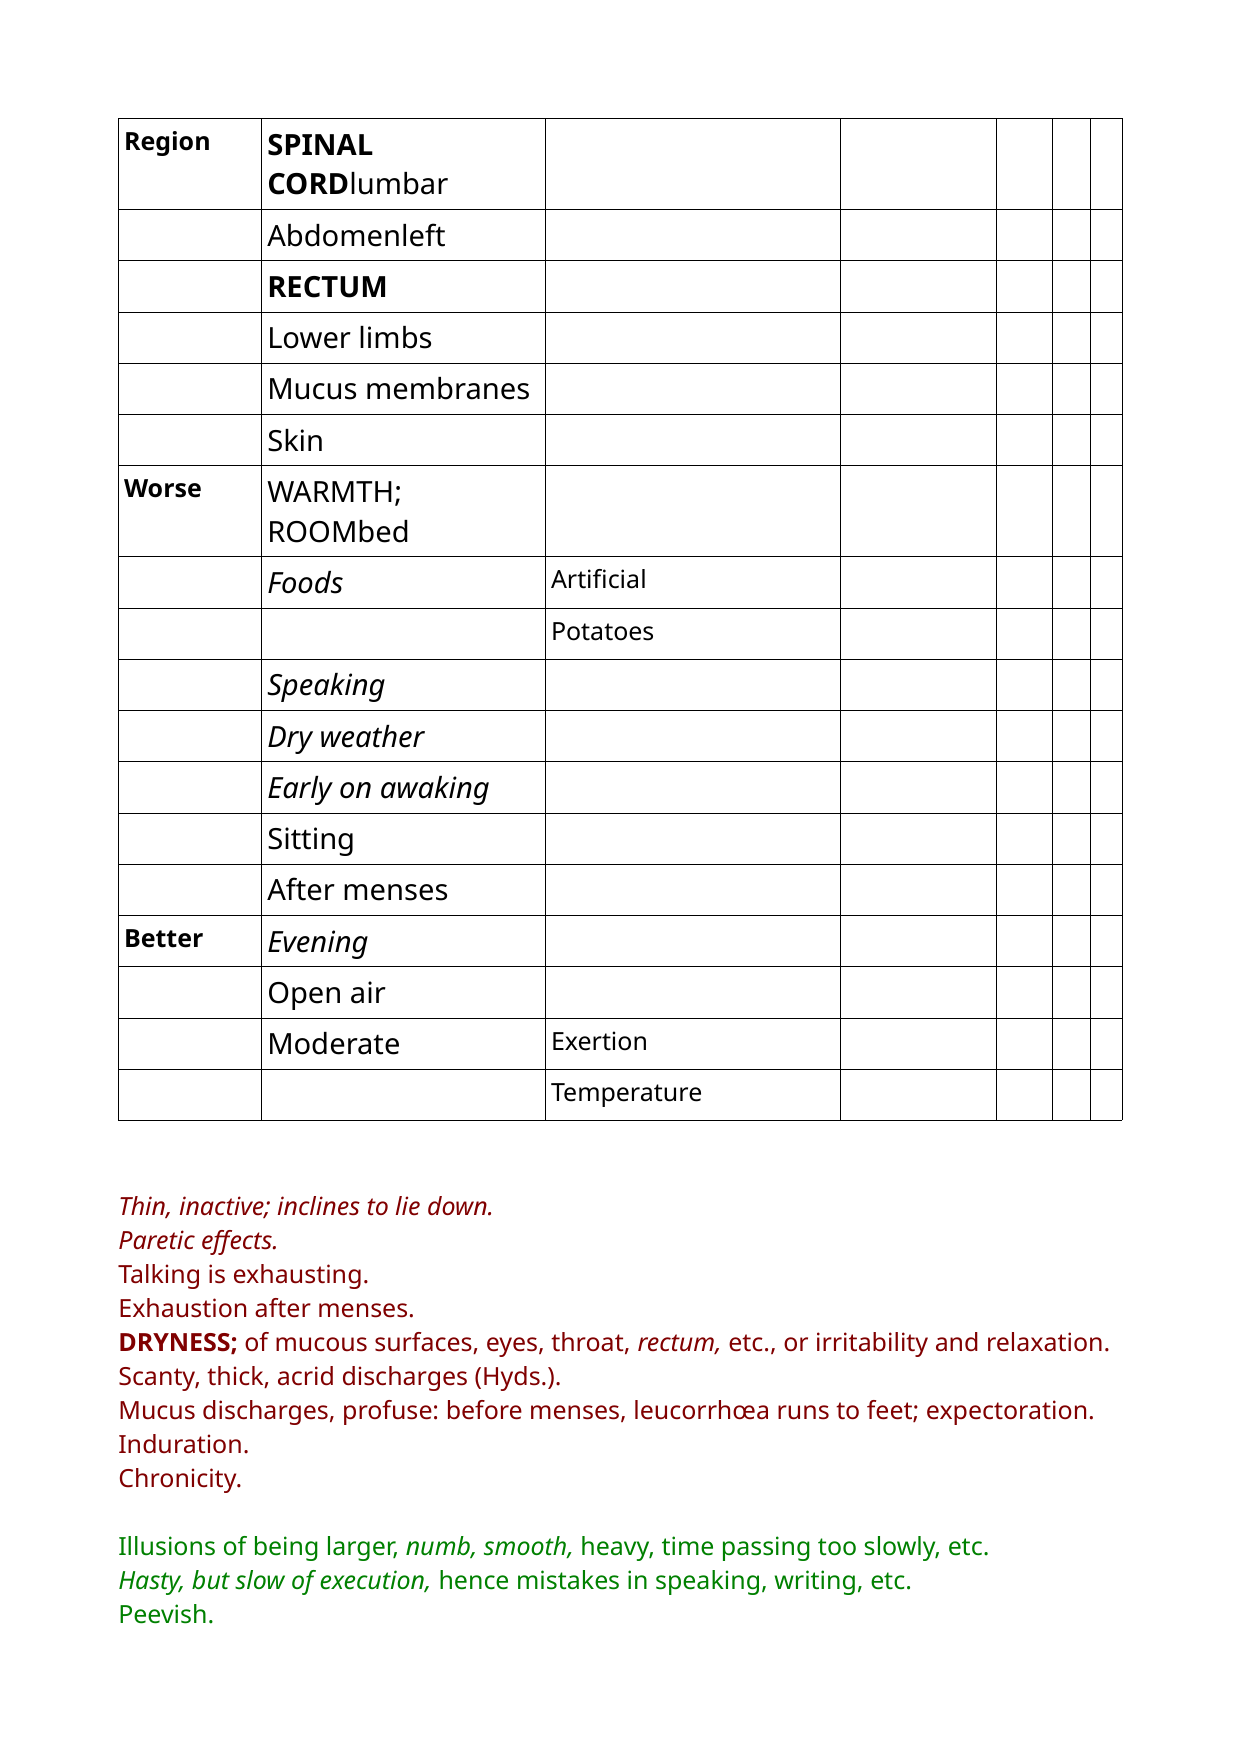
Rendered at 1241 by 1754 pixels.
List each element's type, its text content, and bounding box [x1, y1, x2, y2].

table_cell [841, 261, 996, 312]
table_cell [997, 313, 1052, 363]
table_cell [1091, 609, 1122, 659]
table_cell [997, 261, 1052, 312]
table_cell [546, 261, 840, 312]
table_cell [119, 762, 261, 812]
table_cell [997, 210, 1052, 260]
table_cell [1053, 762, 1090, 812]
table_cell [546, 660, 840, 710]
table_cell [1053, 415, 1090, 465]
text Induration. [118, 1427, 1122, 1461]
table_cell [546, 967, 840, 1017]
table_cell Early on awaking [262, 762, 545, 812]
table_cell [1053, 865, 1090, 915]
table_cell Speaking [262, 660, 545, 710]
table_cell [546, 210, 840, 260]
table_cell [1053, 261, 1090, 312]
table_cell [546, 762, 840, 812]
table_cell [1053, 814, 1090, 864]
table_cell [997, 609, 1052, 659]
table_cell [1053, 557, 1090, 607]
table_cell [841, 762, 996, 812]
table_cell After menses [262, 865, 545, 915]
table_cell Mucus membranes [262, 364, 545, 414]
table_cell [1053, 916, 1090, 966]
table_cell [841, 660, 996, 710]
table_cell [1091, 660, 1122, 710]
table_cell [1091, 814, 1122, 864]
table_cell Better [119, 916, 261, 966]
text Peevish. [118, 1597, 1122, 1631]
table_cell [1091, 466, 1122, 556]
table_cell [119, 210, 261, 260]
table_cell [119, 1019, 261, 1069]
table_cell [997, 967, 1052, 1017]
table_cell Skin [262, 415, 545, 465]
table_cell [1091, 557, 1122, 607]
table_cell [841, 313, 996, 363]
table_cell [1091, 1019, 1122, 1069]
table_cell Evening [262, 916, 545, 966]
table_cell [546, 415, 840, 465]
table_cell Moderate [262, 1019, 545, 1069]
text Illusions of being larger, numb, smooth, heavy, time passing too slowly, etc. [118, 1529, 1122, 1563]
table_cell [546, 711, 840, 761]
table_cell [841, 364, 996, 414]
table_cell [997, 916, 1052, 966]
table_cell Temperature [546, 1070, 840, 1120]
table_cell [1053, 711, 1090, 761]
table_cell Exertion [546, 1019, 840, 1069]
table_cell [997, 865, 1052, 915]
table_cell WARMTH; ROOMbed [262, 466, 545, 556]
table_cell Sitting [262, 814, 545, 864]
table_cell [841, 119, 996, 209]
table_cell [997, 814, 1052, 864]
table_cell [119, 660, 261, 710]
table_cell [1053, 609, 1090, 659]
table_cell Open air [262, 967, 545, 1017]
table_cell [119, 415, 261, 465]
table_cell [1053, 1070, 1090, 1120]
table_cell [997, 557, 1052, 607]
table_cell Abdomenleft [262, 210, 545, 260]
table_cell Potatoes [546, 609, 840, 659]
table_cell [1053, 119, 1090, 209]
table_cell [997, 711, 1052, 761]
table_cell [119, 1070, 261, 1120]
table_cell [546, 119, 840, 209]
table_cell [119, 967, 261, 1017]
table_cell [997, 1019, 1052, 1069]
table_cell [997, 1070, 1052, 1120]
table_cell [1053, 660, 1090, 710]
table_cell [1053, 364, 1090, 414]
table_cell [1053, 313, 1090, 363]
table_cell [119, 364, 261, 414]
table_cell [1053, 1019, 1090, 1069]
table_cell [546, 466, 840, 556]
text Mucus discharges, profuse: before menses, leucorrhœa runs to feet; expectoration. [118, 1393, 1122, 1427]
table_cell [546, 313, 840, 363]
table_cell SPINAL CORDlumbar [262, 119, 545, 209]
table_cell [997, 364, 1052, 414]
table_cell [119, 609, 261, 659]
table_cell [546, 865, 840, 915]
table_cell [1091, 1070, 1122, 1120]
table_cell [1091, 313, 1122, 363]
table_cell [1091, 762, 1122, 812]
table_cell [262, 609, 545, 659]
text Exhaustion after menses. [118, 1290, 1122, 1324]
text Scanty, thick, acrid discharges (Hyds.). [118, 1358, 1122, 1393]
table_cell [997, 762, 1052, 812]
table_cell RECTUM [262, 261, 545, 312]
table_cell [841, 814, 996, 864]
table_cell [1053, 466, 1090, 556]
table_cell [119, 711, 261, 761]
table_cell Region [119, 119, 261, 209]
text Talking is exhausting. [118, 1256, 1122, 1290]
table_cell [997, 119, 1052, 209]
table_cell [841, 1019, 996, 1069]
table_cell [1091, 364, 1122, 414]
table_cell [1091, 119, 1122, 209]
table_cell [1091, 210, 1122, 260]
table_cell Foods [262, 557, 545, 607]
table_cell [997, 660, 1052, 710]
table_cell [997, 415, 1052, 465]
table_cell Worse [119, 466, 261, 556]
table_cell [841, 916, 996, 966]
table_cell [119, 557, 261, 607]
table_cell [1053, 967, 1090, 1017]
text Paretic effects. [118, 1222, 1122, 1256]
table_cell [262, 1070, 545, 1120]
text Thin, inactive; inclines to lie down. [118, 1188, 1122, 1222]
table_cell [119, 261, 261, 312]
text DRYNESS; of mucous surfaces, eyes, throat, rectum, etc., or irritability and relaxation. [118, 1324, 1122, 1358]
table_cell [841, 466, 996, 556]
table_cell [119, 814, 261, 864]
table_cell [841, 967, 996, 1017]
table_cell [546, 814, 840, 864]
table_cell [841, 210, 996, 260]
table_cell [997, 466, 1052, 556]
table_cell [841, 865, 996, 915]
table_cell [119, 313, 261, 363]
table_cell [1091, 711, 1122, 761]
table_cell [1091, 261, 1122, 312]
table_cell [1091, 916, 1122, 966]
table_cell [1091, 415, 1122, 465]
table_cell [119, 865, 261, 915]
table_cell [546, 364, 840, 414]
table_cell [841, 415, 996, 465]
table_cell [841, 557, 996, 607]
text Hasty, but slow of execution, hence mistakes in speaking, writing, etc. [118, 1563, 1122, 1597]
table_cell [1091, 865, 1122, 915]
table_cell Lower limbs [262, 313, 545, 363]
table_cell [841, 609, 996, 659]
table_cell [1053, 210, 1090, 260]
table_cell [841, 711, 996, 761]
table_cell [546, 916, 840, 966]
table_cell [1091, 967, 1122, 1017]
table_cell Artificial [546, 557, 840, 607]
table_cell [841, 1070, 996, 1120]
table_cell Dry weather [262, 711, 545, 761]
text Chronicity. [118, 1461, 1122, 1495]
